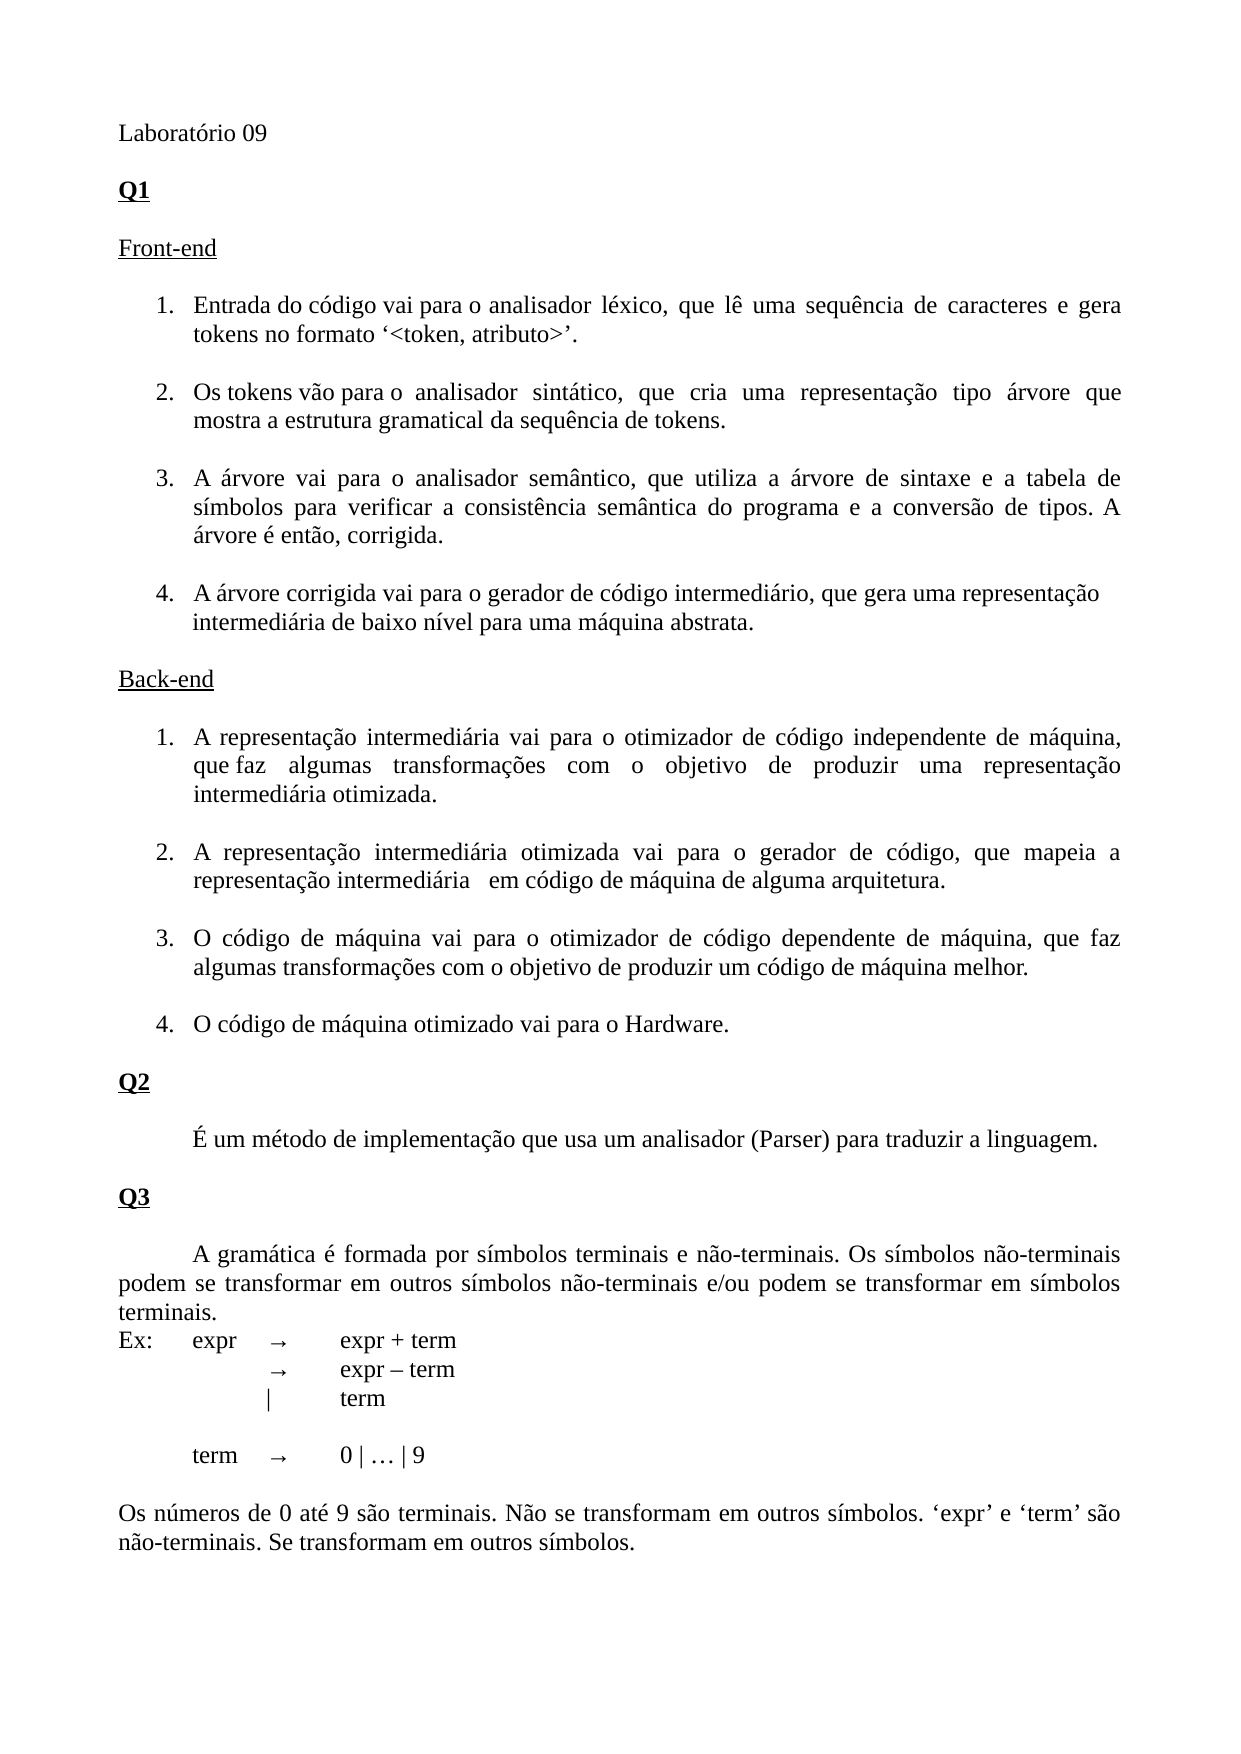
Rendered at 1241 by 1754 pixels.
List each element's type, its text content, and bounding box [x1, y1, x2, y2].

text intermediária de baixo nível para uma máquina abstrata. [118, 607, 1122, 636]
list A representação intermediária vai para o otimizador de código independente de máquina, que faz algumas transformações com o objetivo de produzir uma representação intermediária otimizada. [156, 722, 1122, 808]
text Os números de 0 até 9 são terminais. Não se transformam em outros símbolos. ‘expr’ e ‘term’ são não-terminais. Se transformam em outros símbolos. [118, 1498, 1122, 1556]
list O código de máquina vai para o otimizador de código dependente de máquina, que faz algumas transformações com o objetivo de produzir um código de máquina melhor. [156, 923, 1122, 981]
list A representação intermediária otimizada vai para o gerador de código, que mapeia a representação intermediária em código de máquina de alguma arquitetura. [156, 837, 1122, 894]
text Q2 [118, 1067, 1122, 1096]
text Front-end [118, 233, 1122, 262]
text Back-end [118, 664, 1122, 693]
text Q1 [118, 176, 1122, 204]
list A árvore corrigida vai para o gerador de código intermediário, que gera uma representação [156, 578, 1122, 607]
list Os tokens vão para o analisador sintático, que cria uma representação tipo árvore que mostra a estrutura gramatical da sequência de tokens. [156, 377, 1122, 434]
text Laboratório 09 [118, 118, 1122, 147]
text term → 0 | … | 9 [118, 1441, 1122, 1469]
text Q3 [118, 1182, 1122, 1211]
list Entrada do código vai para o analisador léxico, que lê uma sequência de caracteres e gera tokens no formato ‘<token, atributo>’. [156, 291, 1122, 348]
text Ex: expr → expr + term [118, 1326, 1122, 1354]
list A árvore vai para o analisador semântico, que utiliza a árvore de sintaxe e a tabela de símbolos para verificar a consistência semântica do programa e a conversão de tipos. A árvore é então, corrigida. [156, 463, 1122, 549]
text | term [118, 1383, 1122, 1412]
text É um método de implementação que usa um analisador (Parser) para traduzir a linguagem. [118, 1124, 1122, 1153]
list O código de máquina otimizado vai para o Hardware. [156, 1009, 1122, 1038]
text → expr – term [118, 1354, 1122, 1383]
text A gramática é formada por símbolos terminais e não-terminais. Os símbolos não-terminais podem se transformar em outros símbolos não-terminais e/ou podem se transformar em símbolos terminais. [118, 1239, 1122, 1326]
